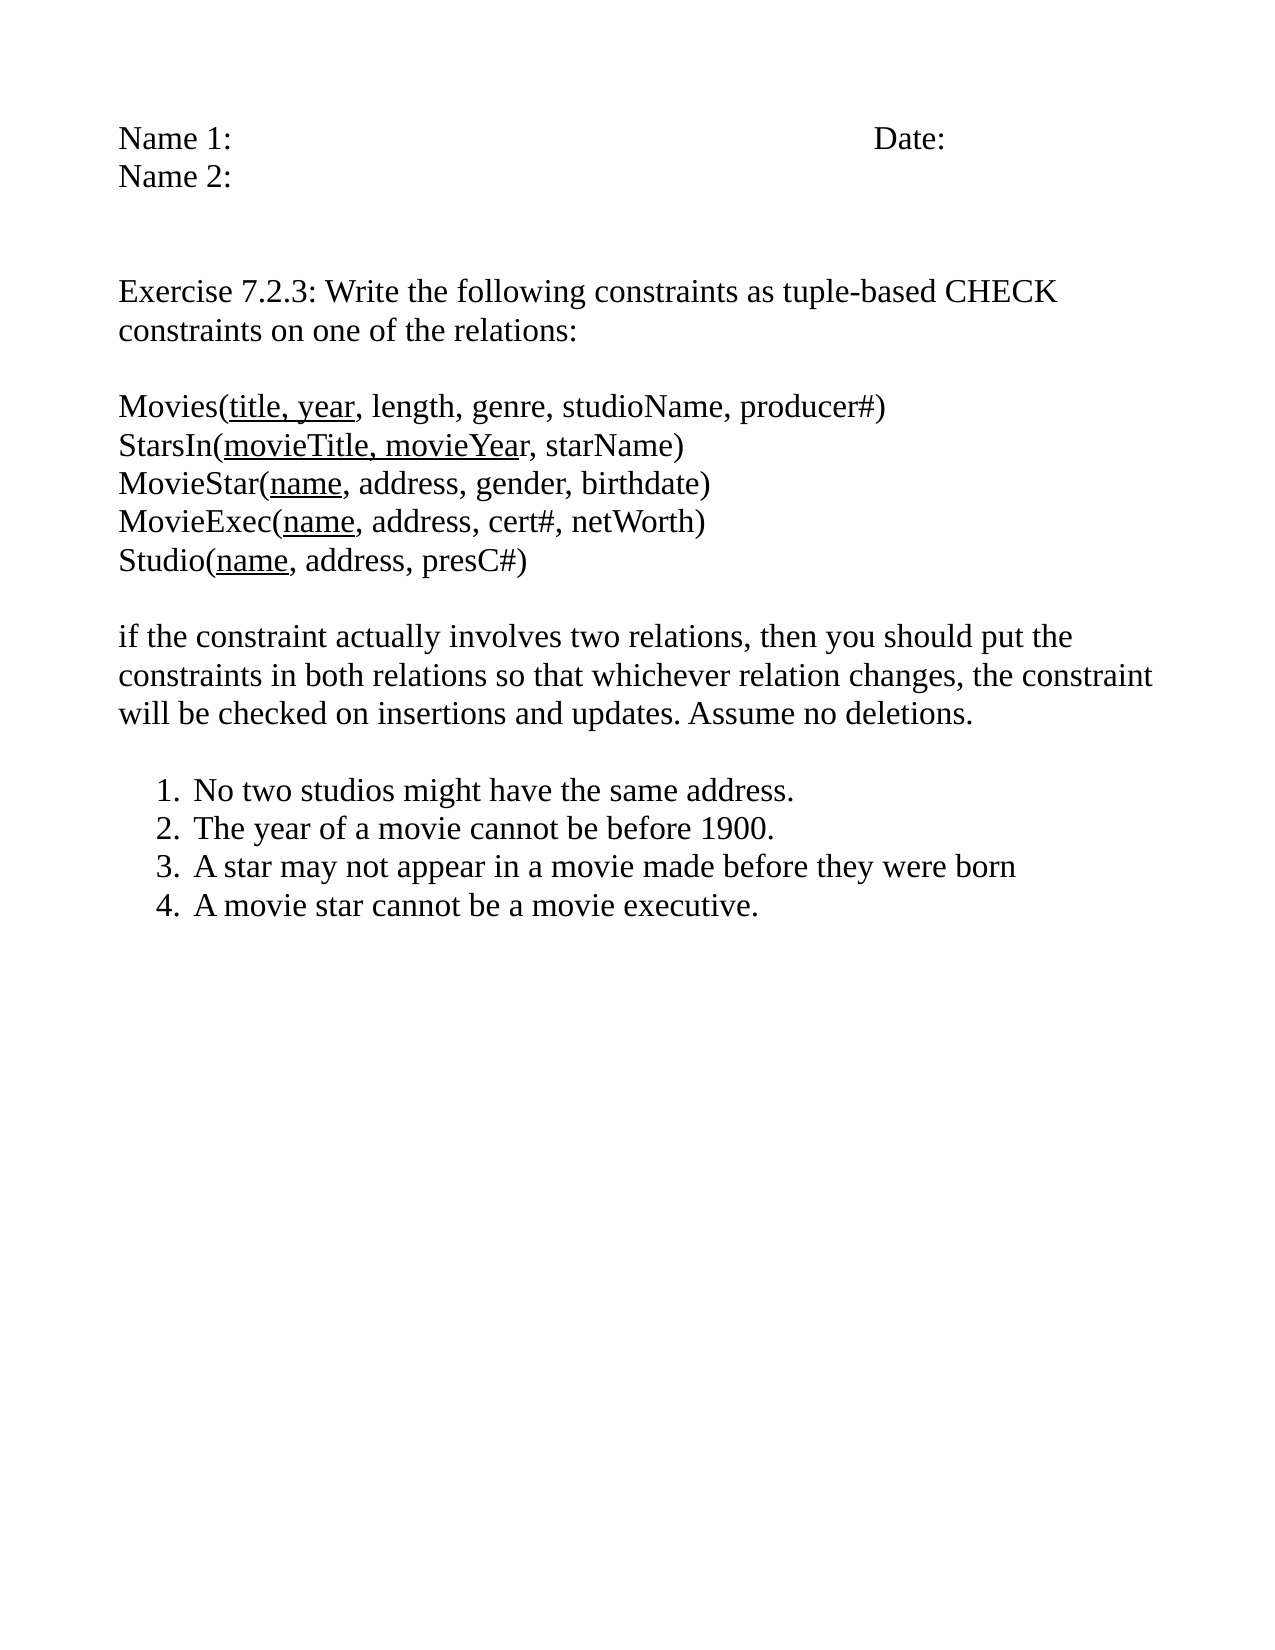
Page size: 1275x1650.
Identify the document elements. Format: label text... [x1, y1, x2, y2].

text Studio(name, address, presC#) [118, 540, 1157, 578]
list No two studios might have the same address. [156, 770, 1157, 808]
text Name 1: Date: [118, 118, 1157, 156]
text MovieExec(name, address, cert#, netWorth) [118, 501, 1157, 540]
text if the constraint actually involves two relations, then you should put the constraints in both relations so that whichever relation changes, the constraint will be checked on insertions and updates. Assume no deletions. [118, 616, 1157, 731]
text Name 2: [118, 156, 1157, 195]
text Exercise 7.2.3: Write the following constraints as tuple-based CHECK constraints on one of the relations: [118, 271, 1157, 348]
text StarsIn(movieTitle, movieYear, starName) [118, 425, 1157, 463]
list A star may not appear in a movie made before they were born [156, 846, 1157, 885]
list The year of a movie cannot be before 1900. [156, 808, 1157, 846]
text Movies(title, year, length, genre, studioName, producer#) [118, 386, 1157, 425]
text MovieStar(name, address, gender, birthdate) [118, 463, 1157, 501]
list A movie star cannot be a movie executive. [156, 885, 1157, 923]
